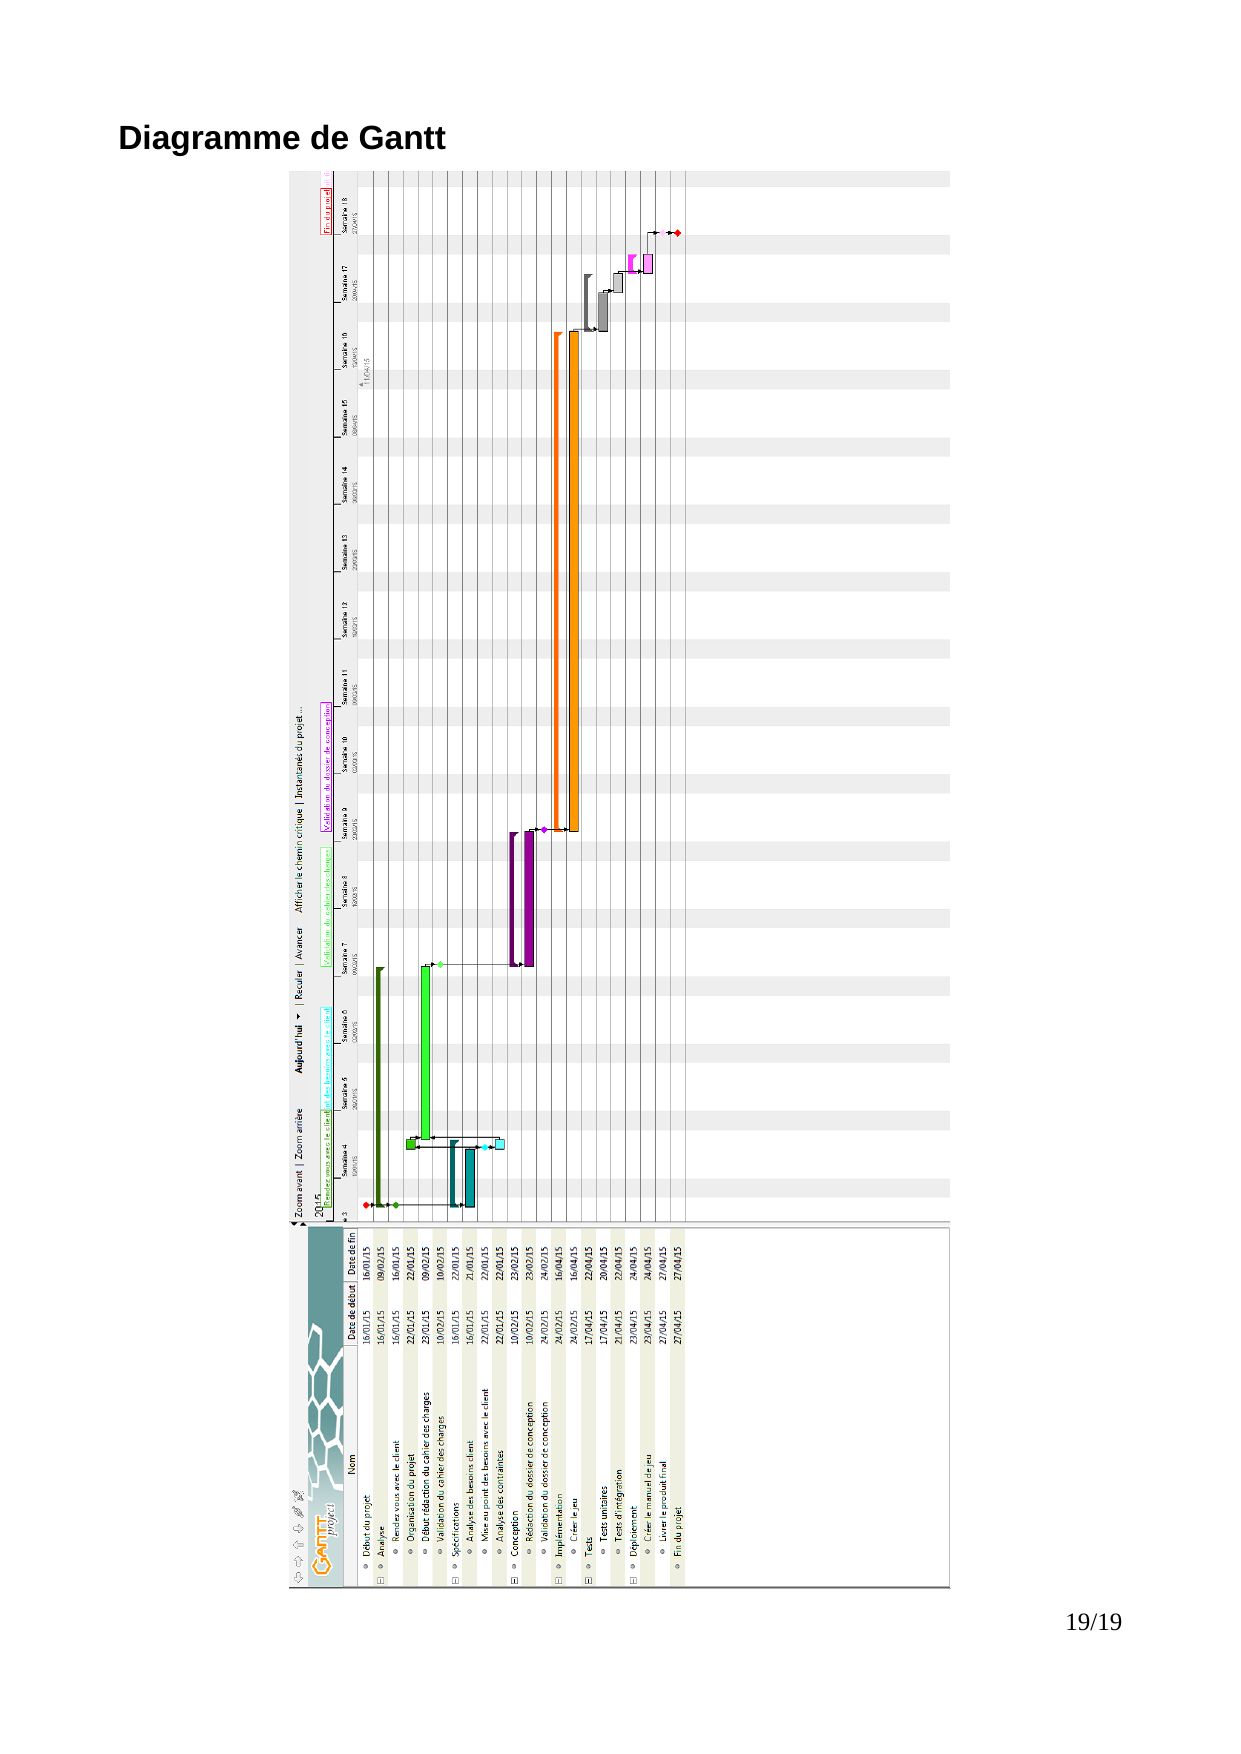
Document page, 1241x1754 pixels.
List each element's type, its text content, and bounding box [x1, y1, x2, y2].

picture [289, 169, 952, 1589]
subtitle Diagramme de Gantt [118, 118, 1122, 157]
